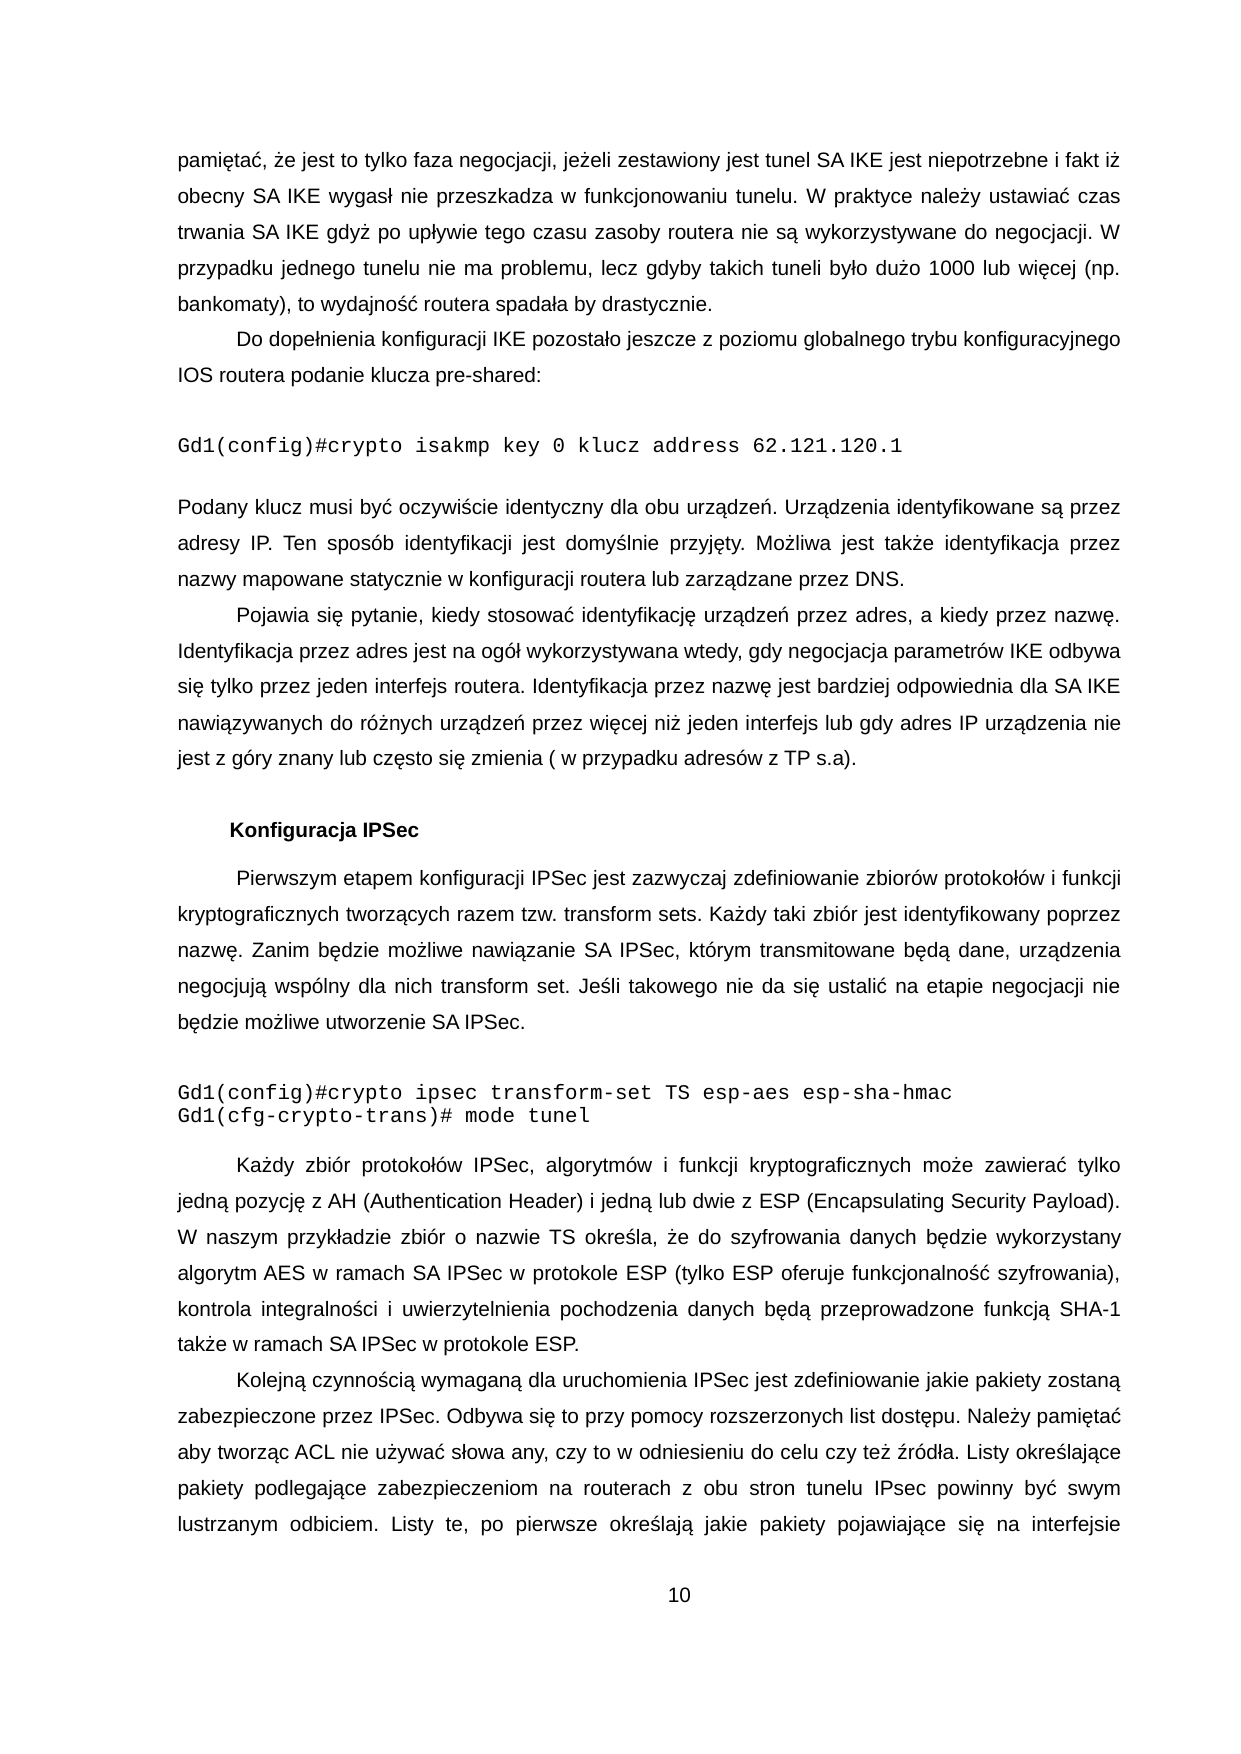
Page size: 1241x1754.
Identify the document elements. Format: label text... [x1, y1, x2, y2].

text Gd1(config)#crypto isakmp key 0 klucz address 62.121.120.1 [177, 435, 1122, 459]
text Pojawia się pytanie, kiedy stosować identyfikację urządzeń przez adres, a kiedy przez nazwę. Identyfikacja przez adres jest na ogół wykorzystywana wtedy, gdy negocjacja parametrów IKE odbywa się tylko przez jeden interfejs routera. Identyfikacja przez nazwę jest bardziej odpowiednia dla SA IKE nawiązywanych do różnych urządzeń przez więcej niż jeden interfejs lub gdy adres IP urządzenia nie jest z góry znany lub często się zmienia ( w przypadku adresów z TP s.a). [177, 602, 1122, 770]
text Kolejną czynnością wymaganą dla uruchomienia IPSec jest zdefiniowanie jakie pakiety zostaną zabezpieczone przez IPSec. Odbywa się to przy pomocy rozszerzonych list dostępu. Należy pamiętać aby tworząc ACL nie używać słowa any, czy to w odniesieniu do celu czy też źródła. Listy określające pakiety podlegające zabezpieczeniom na routerach z obu stron tunelu IPsec powinny być swym lustrzanym odbiciem. Listy te, po pierwsze określają jakie pakiety pojawiające się na interfejsie [177, 1368, 1122, 1536]
text Podany klucz musi być oczywiście identyczny dla obu urządzeń. Urządzenia identyfikowane są przez adresy IP. Ten sposób identyfikacji jest domyślnie przyjęty. Możliwa jest także identyfikacja przez nazwy mapowane statycznie w konfiguracji routera lub zarządzane przez DNS. [177, 459, 1122, 591]
text Konfiguracja IPSec [177, 818, 1122, 842]
text Pierwszym etapem konfiguracji IPSec jest zazwyczaj zdefiniowanie zbiorów protokołów i funkcji kryptograficznych tworzących razem tzw. transform sets. Każdy taki zbiór jest identyfikowany poprzez nazwę. Zanim będzie możliwe nawiązanie SA IPSec, którym transmitowane będą dane, urządzenia negocjują wspólny dla nich transform set. Jeśli takowego nie da się ustalić na etapie negocjacji nie będzie możliwe utworzenie SA IPSec. [177, 866, 1122, 1034]
text Gd1(config)#crypto ipsec transform-set TS esp-aes esp-sha-hmac [177, 1082, 1122, 1105]
text Do dopełnienia konfiguracji IKE pozostało jeszcze z poziomu globalnego trybu konfiguracyjnego IOS routera podanie klucza pre-shared: [177, 327, 1122, 387]
text Każdy zbiór protokołów IPSec, algorytmów i funkcji kryptograficznych może zawierać tylko jedną pozycję z AH (Authentication Header) i jedną lub dwie z ESP (Encapsulating Security Payload). W naszym przykładzie zbiór o nazwie TS określa, że do szyfrowania danych będzie wykorzystany algorytm AES w ramach SA IPSec w protokole ESP (tylko ESP oferuje funkcjonalność szyfrowania), kontrola integralności i uwierzytelnienia pochodzenia danych będą przeprowadzone funkcją SHA-1 także w ramach SA IPSec w protokole ESP. [177, 1153, 1122, 1356]
text pamiętać, że jest to tylko faza negocjacji, jeżeli zestawiony jest tunel SA IKE jest niepotrzebne i fakt iż obecny SA IKE wygasł nie przeszkadza w funkcjonowaniu tunelu. W praktyce należy ustawiać czas trwania SA IKE gdyż po upływie tego czasu zasoby routera nie są wykorzystywane do negocjacji. W przypadku jednego tunelu nie ma problemu, lecz gdyby takich tuneli było dużo 1000 lub więcej (np. bankomaty), to wydajność routera spadała by drastycznie. [177, 148, 1122, 315]
text Gd1(cfg-crypto-trans)# mode tunel [177, 1105, 1122, 1129]
